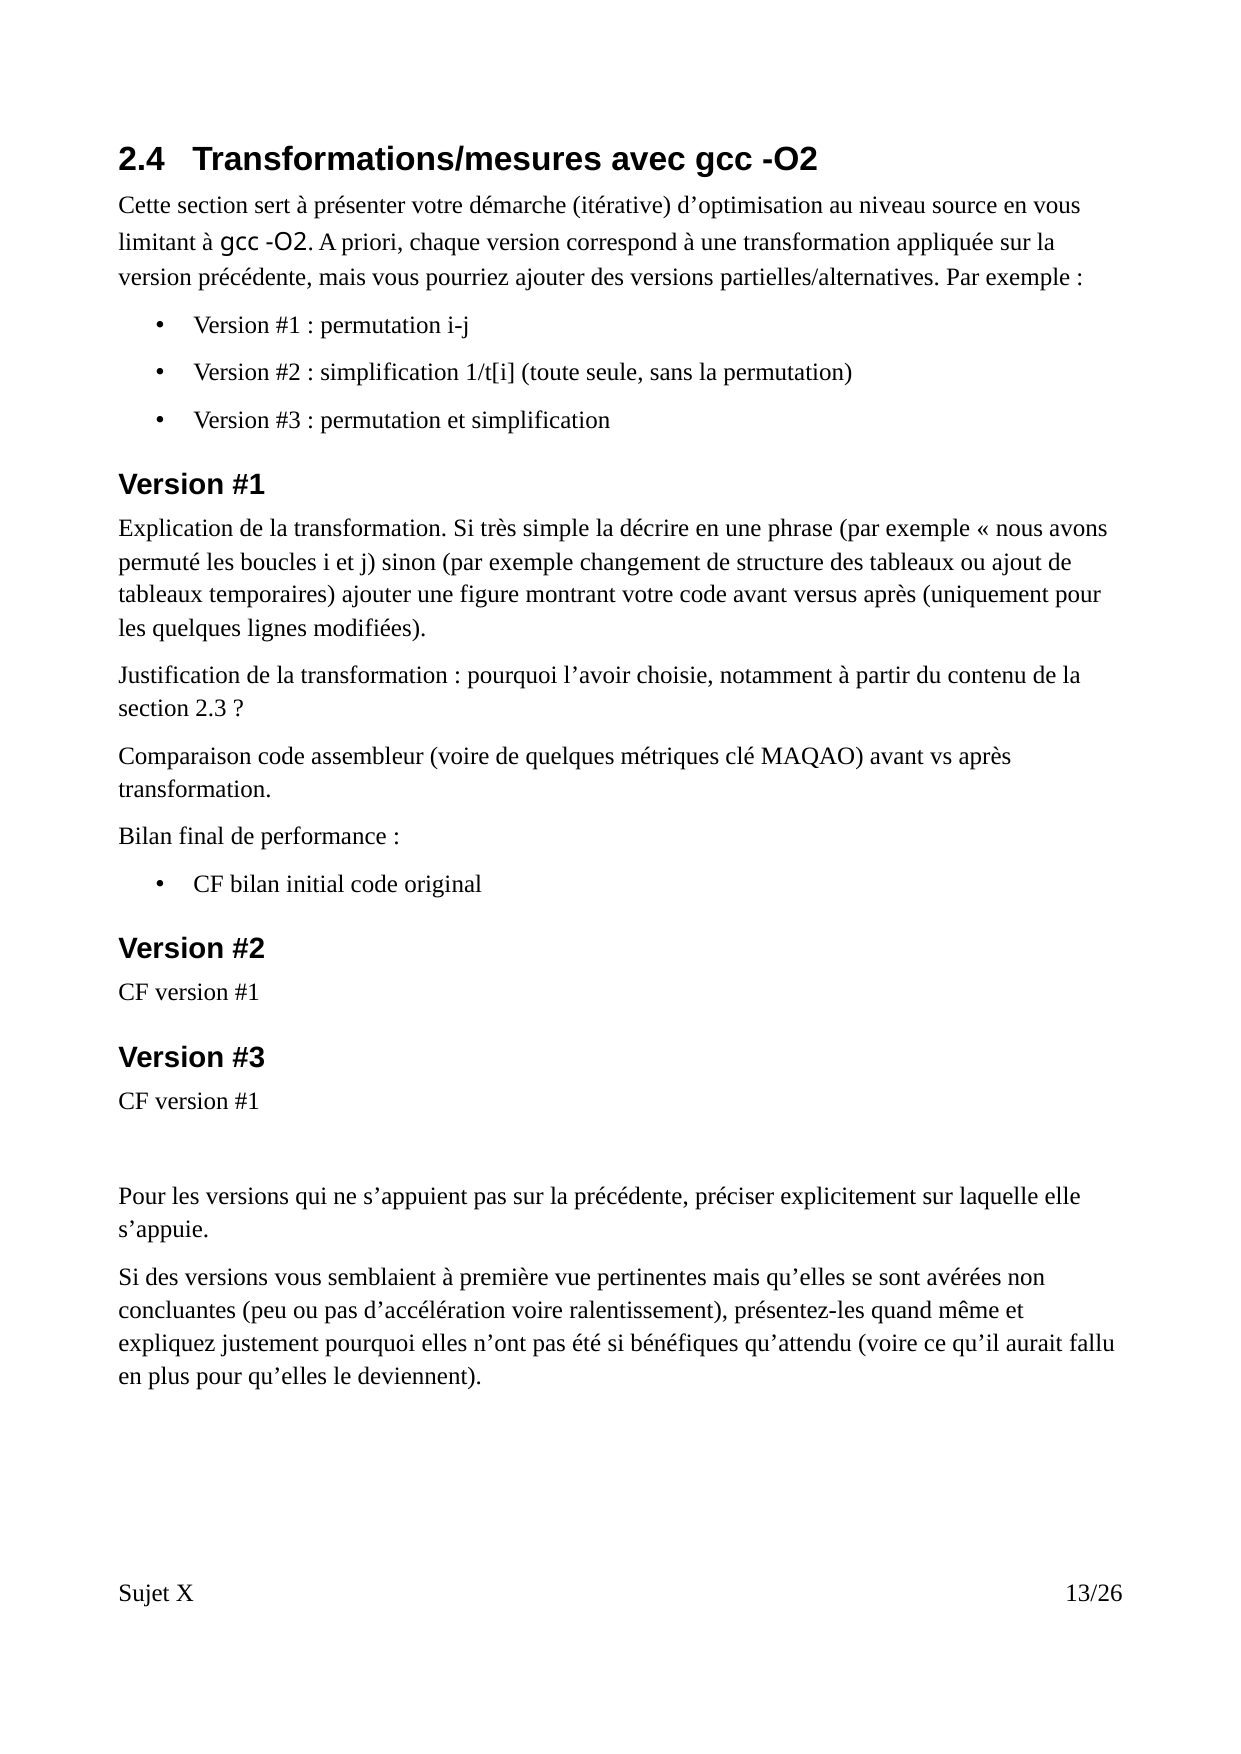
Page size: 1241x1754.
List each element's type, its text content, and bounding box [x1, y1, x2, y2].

text Explication de la transformation. Si très simple la décrire en une phrase (par exemple « nous avons permuté les boucles i et j) sinon (par exemple changement de structure des tableaux ou ajout de tableaux temporaires) ajouter une figure montrant votre code avant versus après (uniquement pour les quelques lignes modifiées). [118, 513, 1122, 641]
text Comparaison code assembleur (voire de quelques métriques clé MAQAO) avant vs après transformation. [118, 741, 1122, 803]
list Version #2 : simplification 1/t[i] (toute seule, sans la permutation) [156, 357, 1122, 386]
text CF version #1 [118, 977, 1122, 1006]
subtitle Version #3 [118, 1040, 1122, 1073]
subtitle Transformations/mesures avec gcc -O2 [118, 139, 1122, 178]
subtitle Version #2 [118, 931, 1122, 965]
list Version #3 : permutation et simplification [156, 405, 1122, 434]
text Pour les versions qui ne s’appuient pas sur la précédente, préciser explicitement sur laquelle elle s’appuie. [118, 1181, 1122, 1243]
text Cette section sert à présenter votre démarche (itérative) d’optimisation au niveau source en vous limitant à gcc -O2. A priori, chaque version correspond à une transformation appliquée sur la version précédente, mais vous pourriez ajouter des versions partielles/alternatives. Par exemple : [118, 190, 1122, 291]
list Version #1 : permutation i-j [156, 310, 1122, 339]
text Si des versions vous semblaient à première vue pertinentes mais qu’elles se sont avérées non concluantes (peu ou pas d’accélération voire ralentissement), présentez-les quand même et expliquez justement pourquoi elles n’ont pas été si bénéfiques qu’attendu (voire ce qu’il aurait fallu en plus pour qu’elles le deviennent). [118, 1262, 1122, 1389]
subtitle Version #1 [118, 467, 1122, 501]
text CF version #1 [118, 1086, 1122, 1115]
list CF bilan initial code original [156, 869, 1122, 898]
text Bilan final de performance : [118, 821, 1122, 850]
text Justification de la transformation : pourquoi l’avoir choisie, notamment à partir du contenu de la section 2.3 ? [118, 660, 1122, 722]
